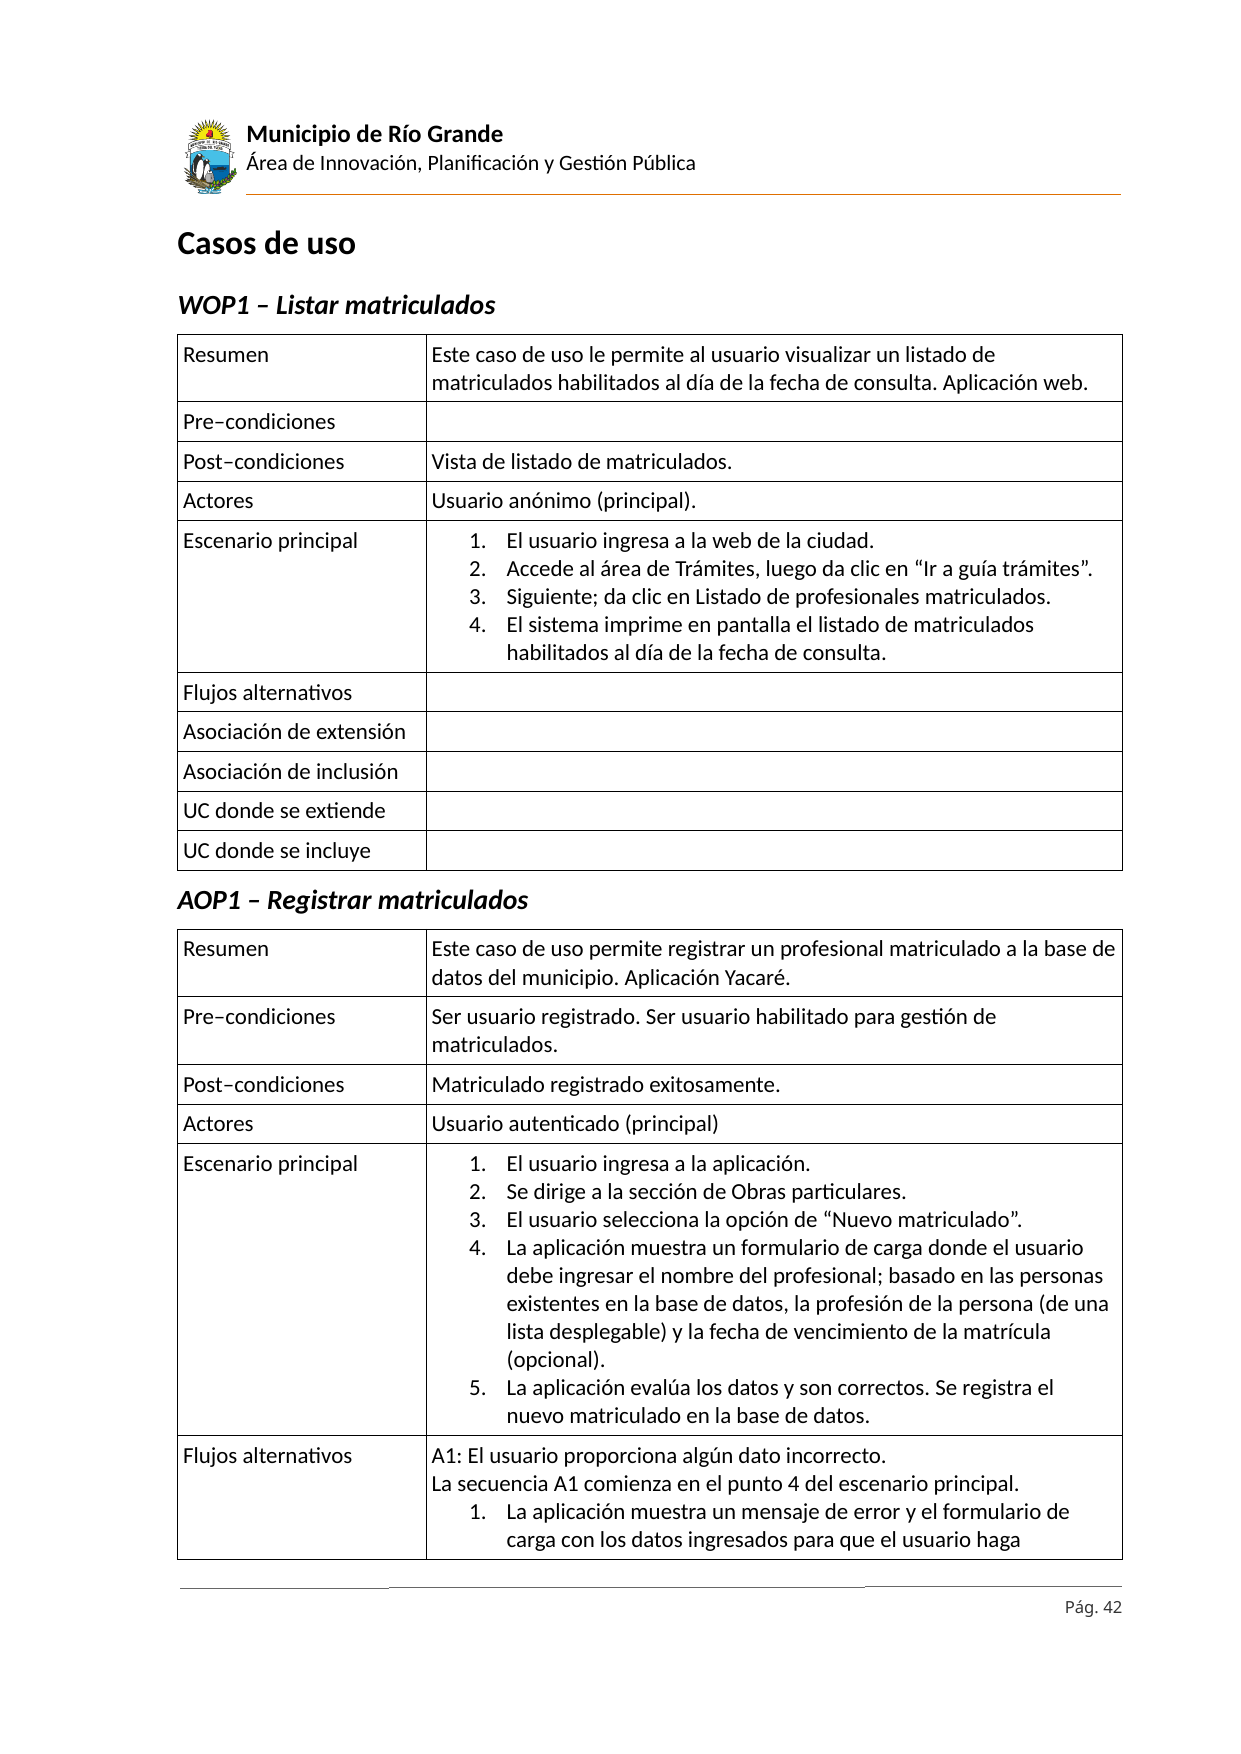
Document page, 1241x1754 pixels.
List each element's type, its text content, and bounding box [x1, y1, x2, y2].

table_header Este caso de uso le permite al usuario visualizar un listado de matriculados habilitados al día de la fecha de consulta. Aplicación web. [427, 335, 1122, 401]
table_cell [427, 752, 1122, 791]
subtitle AOP1 – Registrar matriculados [177, 882, 1122, 916]
table_cell Flujos alternativos [178, 673, 426, 711]
table_header Este caso de uso permite registrar un profesional matriculado a la base de datos del municipio. Aplicación Yacaré. [427, 930, 1122, 996]
table_cell Actores [178, 482, 426, 520]
table_cell Vista de listado de matriculados. [427, 442, 1122, 481]
subtitle WOP1 – Listar matriculados [177, 287, 1122, 321]
table_cell El usuario ingresa a la web de la ciudad. Accede al área de Trámites, luego da clic en “Ir a guía trámites”. Siguiente; da clic en Listado de profesionales matriculados. El sistema imprime en pantalla el listado de matriculados habilitados al día de la fecha de consulta. [427, 521, 1122, 672]
table_cell Pre–condiciones [178, 402, 426, 441]
table_cell [427, 831, 1122, 870]
subtitle Casos de uso [177, 222, 1122, 262]
table_cell Asociación de inclusión [178, 752, 426, 791]
table_cell Post–condiciones [178, 1065, 426, 1103]
table_cell [427, 792, 1122, 830]
table_cell UC donde se incluye [178, 831, 426, 870]
table_cell [427, 402, 1122, 441]
table_cell Matriculado registrado exitosamente. [427, 1065, 1122, 1103]
table_cell Ser usuario registrado. Ser usuario habilitado para gestión de matriculados. [427, 997, 1122, 1064]
table_cell [427, 673, 1122, 711]
table_cell Escenario principal [178, 521, 426, 672]
table_cell Pre–condiciones [178, 997, 426, 1064]
table_cell Usuario anónimo (principal). [427, 482, 1122, 520]
table_header Resumen [178, 335, 426, 401]
table_cell [427, 712, 1122, 751]
table_cell Asociación de extensión [178, 712, 426, 751]
table_cell Flujos alternativos [178, 1436, 426, 1558]
table_cell UC donde se extiende [178, 792, 426, 830]
table_cell Actores [178, 1105, 426, 1143]
table_cell El usuario ingresa a la aplicación. Se dirige a la sección de Obras particulares. El usuario selecciona la opción de “Nuevo matriculado”. La aplicación muestra un formulario de carga donde el usuario debe ingresar el nombre del profesional; basado en las personas existentes en la base de datos, la profesión de la persona (de una lista desplegable) y la fecha de vencimiento de la matrícula (opcional). La aplicación evalúa los datos y son correctos. Se registra el nuevo matriculado en la base de datos. [427, 1144, 1122, 1435]
table_cell A1: El usuario proporciona algún dato incorrecto. La secuencia A1 comienza en el punto 4 del escenario principal. La aplicación muestra un mensaje de error y el formulario de carga con los datos ingresados para que el usuario haga [427, 1436, 1122, 1558]
table_cell Post–condiciones [178, 442, 426, 481]
table_cell Escenario principal [178, 1144, 426, 1435]
table_header Resumen [178, 930, 426, 996]
table_cell Usuario autenticado (principal) [427, 1105, 1122, 1143]
